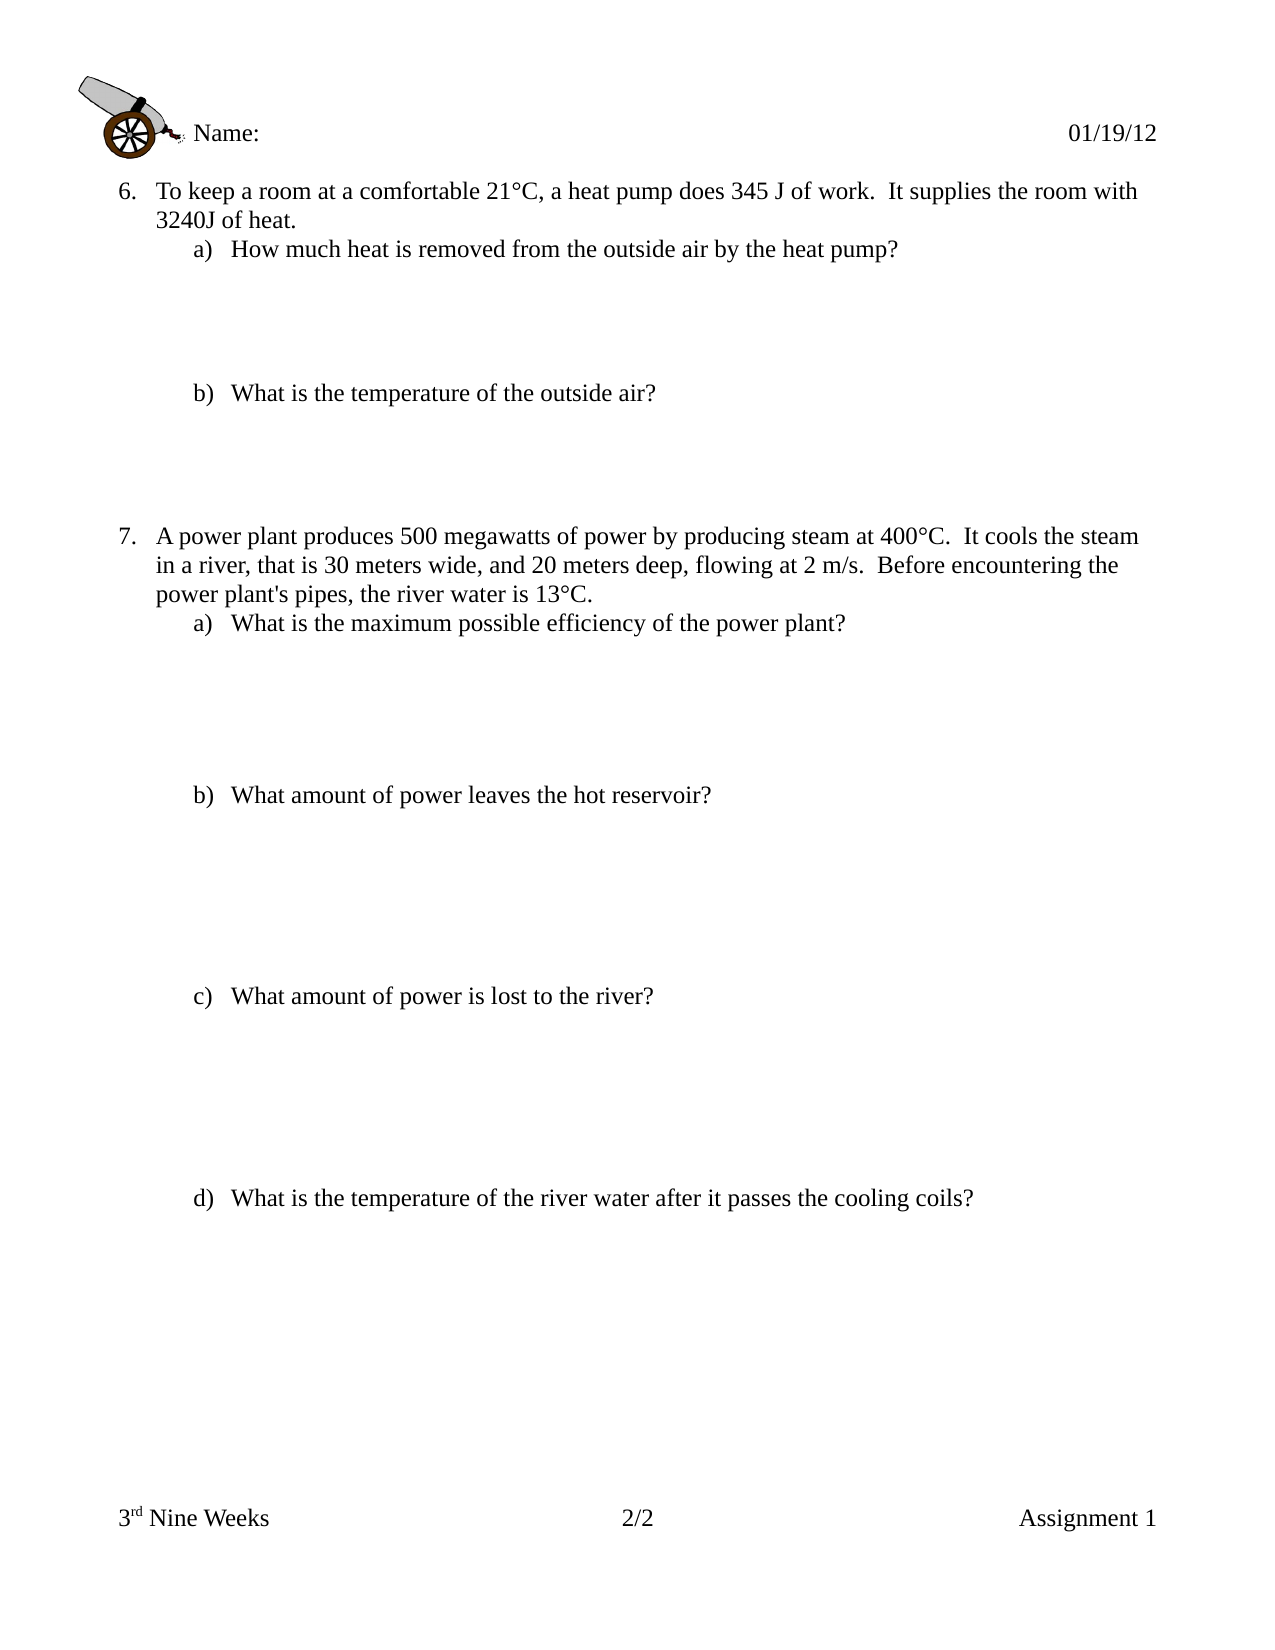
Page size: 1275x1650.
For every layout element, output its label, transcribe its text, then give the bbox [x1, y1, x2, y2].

list What is the temperature of the outside air? [193, 378, 1157, 406]
list What is the temperature of the river water after it passes the cooling coils? [193, 1183, 1157, 1211]
list To keep a room at a comfortable 21°C, a heat pump does 345 J of work. It supplies the room with 3240J of heat. [118, 176, 1157, 234]
list What amount of power leaves the hot reservoir? [193, 780, 1157, 809]
list How much heat is removed from the outside air by the heat pump? [193, 234, 1157, 263]
list What amount of power is lost to the river? [193, 981, 1157, 1010]
list What is the maximum possible efficiency of the power plant? [193, 608, 1157, 636]
list A power plant produces 500 megawatts of power by producing steam at 400°C. It cools the steam in a river, that is 30 meters wide, and 20 meters deep, flowing at 2 m/s. Before encountering the power plant's pipes, the river water is 13°C. [118, 521, 1157, 608]
